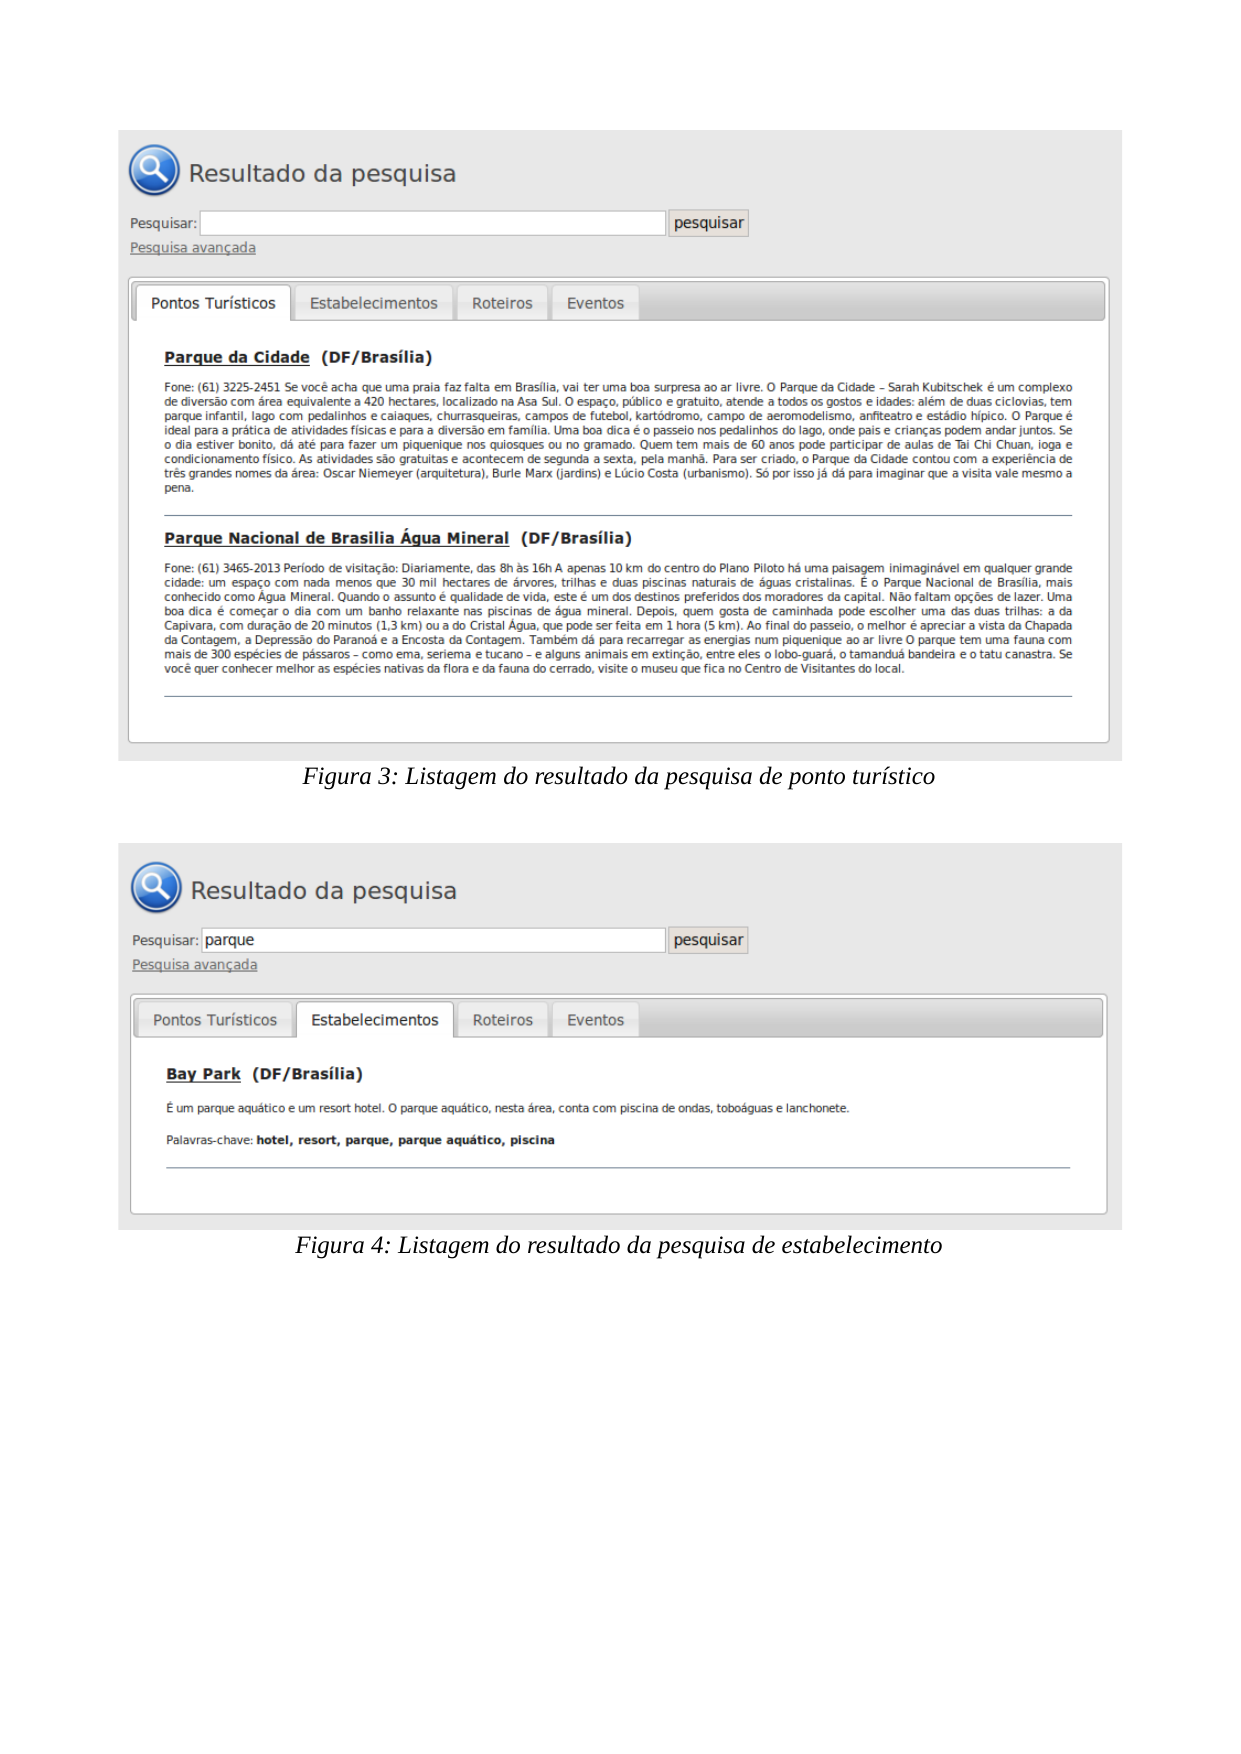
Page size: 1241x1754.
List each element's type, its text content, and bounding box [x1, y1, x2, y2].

picture [118, 843, 1123, 1230]
text Figura 4: Listagem do resultado da pesquisa de estabelecimento [118, 1230, 1122, 1258]
text Figura 3: Listagem do resultado da pesquisa de ponto turístico [118, 761, 1122, 790]
picture [118, 130, 1123, 761]
